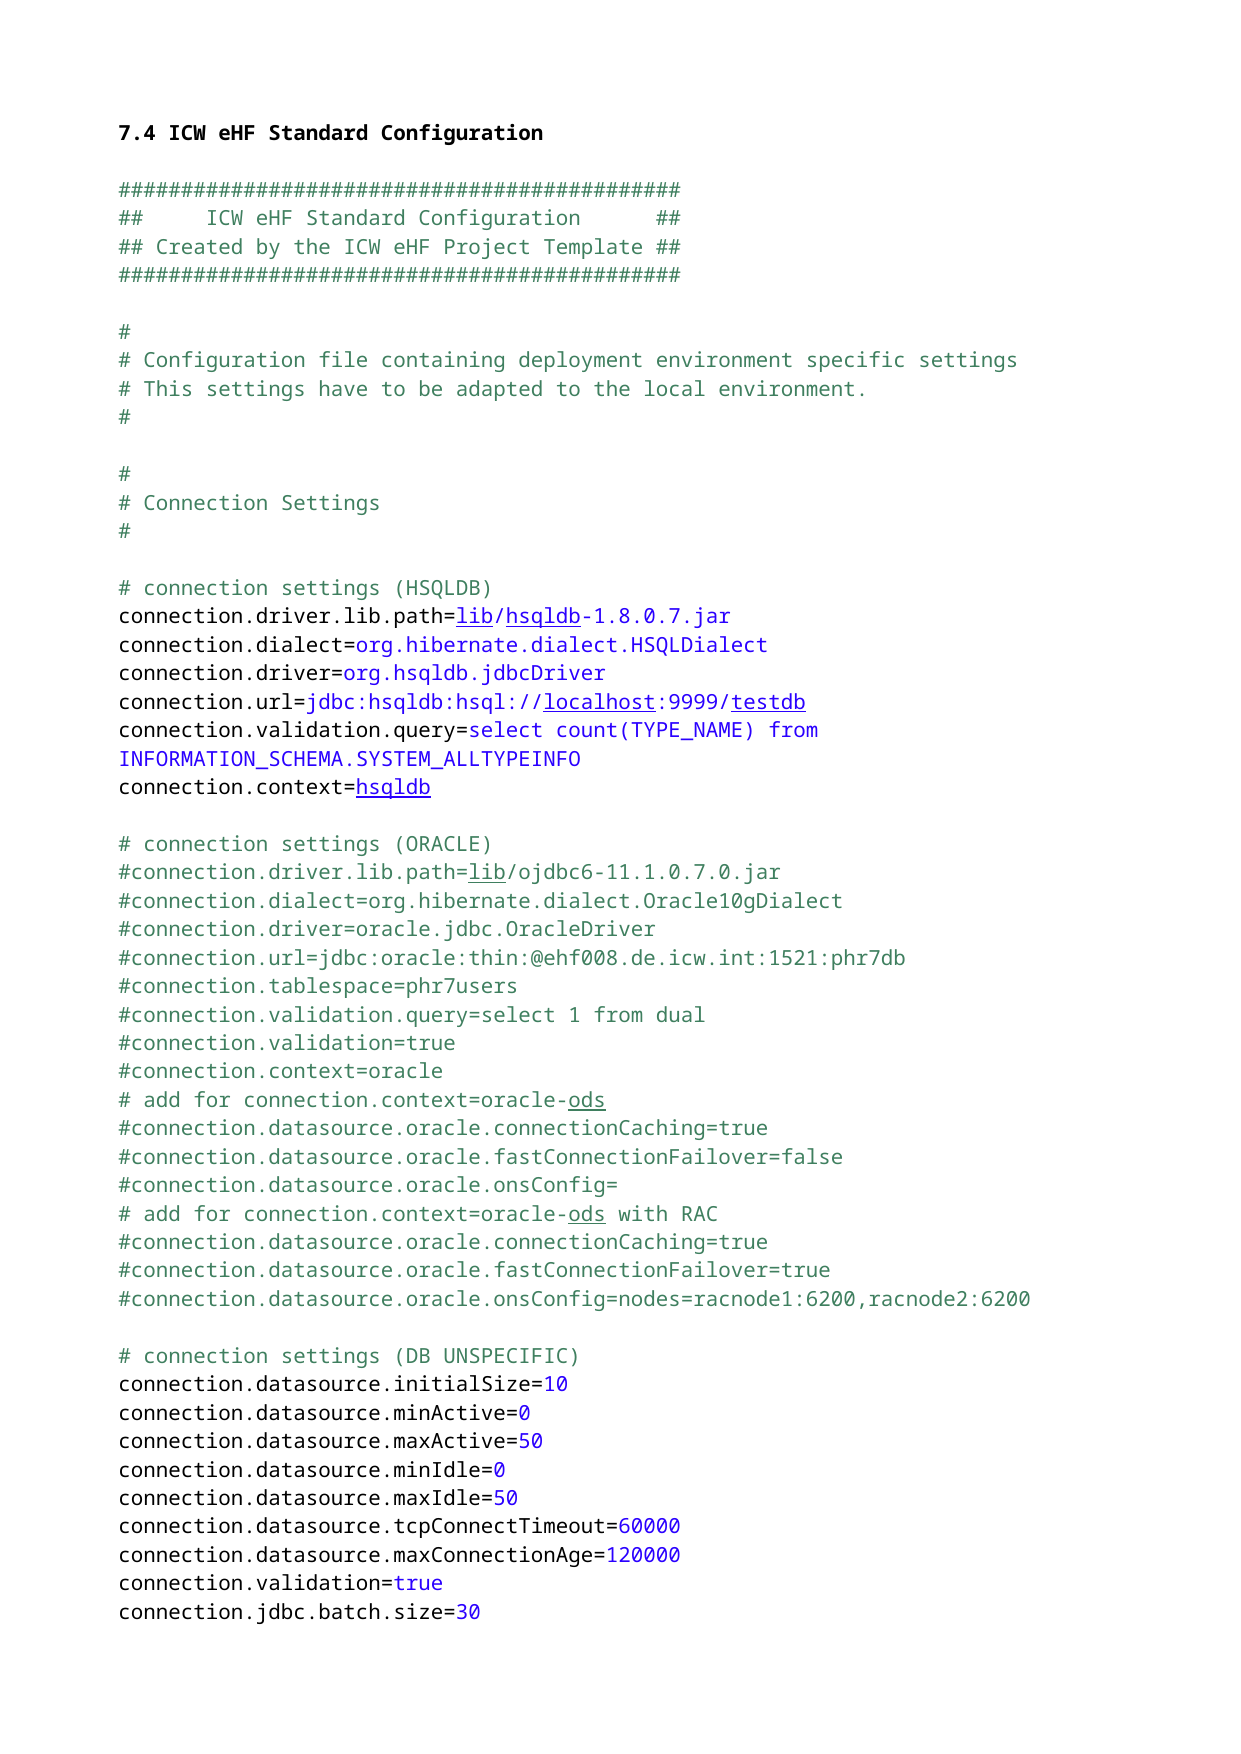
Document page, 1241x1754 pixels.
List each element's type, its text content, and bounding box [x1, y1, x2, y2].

text connection.datasource.maxIdle=50 [118, 1483, 1122, 1512]
text ## Created by the ICW eHF Project Template ## [118, 232, 1122, 260]
text #connection.datasource.oracle.connectionCaching=true [118, 1113, 1122, 1142]
text connection.datasource.maxActive=50 [118, 1426, 1122, 1455]
text connection.datasource.initialSize=10 [118, 1369, 1122, 1398]
text connection.datasource.tcpConnectTimeout=60000 [118, 1512, 1122, 1540]
text # [118, 402, 1122, 431]
text # connection settings (DB UNSPECIFIC) [118, 1341, 1122, 1369]
text ## ICW eHF Standard Configuration ## [118, 203, 1122, 232]
text # Connection Settings [118, 488, 1122, 516]
text #connection.datasource.oracle.onsConfig= [118, 1170, 1122, 1199]
text connection.validation.query=select count(TYPE_NAME) from INFORMATION_SCHEMA.SYSTEM_ALLTYPEINFO [118, 715, 1122, 772]
text #connection.datasource.oracle.onsConfig=nodes=racnode1:6200,racnode2:6200 [118, 1284, 1122, 1312]
text #connection.driver.lib.path=lib/ojdbc6-11.1.0.7.0.jar [118, 857, 1122, 886]
text # connection settings (ORACLE) [118, 829, 1122, 857]
text connection.jdbc.batch.size=30 [118, 1597, 1122, 1625]
text connection.validation=true [118, 1568, 1122, 1597]
text #connection.url=jdbc:oracle:thin:@ehf008.de.icw.int:1521:phr7db [118, 943, 1122, 971]
text 7.4 ICW eHF Standard Configuration [118, 118, 1122, 147]
text # connection settings (HSQLDB) [118, 573, 1122, 602]
text #connection.datasource.oracle.fastConnectionFailover=false [118, 1142, 1122, 1170]
text connection.driver=org.hsqldb.jdbcDriver [118, 658, 1122, 687]
text #connection.datasource.oracle.fastConnectionFailover=true [118, 1256, 1122, 1284]
text #connection.dialect=org.hibernate.dialect.Oracle10gDialect [118, 886, 1122, 914]
text connection.driver.lib.path=lib/hsqldb-1.8.0.7.jar [118, 602, 1122, 630]
text connection.context=hsqldb [118, 772, 1122, 801]
text #connection.context=oracle [118, 1057, 1122, 1085]
text # [118, 516, 1122, 545]
text connection.datasource.minActive=0 [118, 1398, 1122, 1426]
text #connection.datasource.oracle.connectionCaching=true [118, 1227, 1122, 1256]
text # add for connection.context=oracle-ods with RAC [118, 1199, 1122, 1227]
text connection.dialect=org.hibernate.dialect.HSQLDialect [118, 630, 1122, 658]
text connection.datasource.maxConnectionAge=120000 [118, 1540, 1122, 1568]
text # This settings have to be adapted to the local environment. [118, 374, 1122, 402]
text ############################################# [118, 175, 1122, 203]
text #connection.tablespace=phr7users [118, 971, 1122, 1000]
text #connection.validation=true [118, 1028, 1122, 1057]
text # [118, 317, 1122, 346]
text connection.datasource.minIdle=0 [118, 1455, 1122, 1483]
text # [118, 459, 1122, 488]
text #connection.validation.query=select 1 from dual [118, 1000, 1122, 1028]
text #connection.driver=oracle.jdbc.OracleDriver [118, 914, 1122, 943]
text ############################################# [118, 260, 1122, 289]
text # Configuration file containing deployment environment specific settings [118, 346, 1122, 374]
text connection.url=jdbc:hsqldb:hsql://localhost:9999/testdb [118, 687, 1122, 715]
text # add for connection.context=oracle-ods [118, 1085, 1122, 1113]
